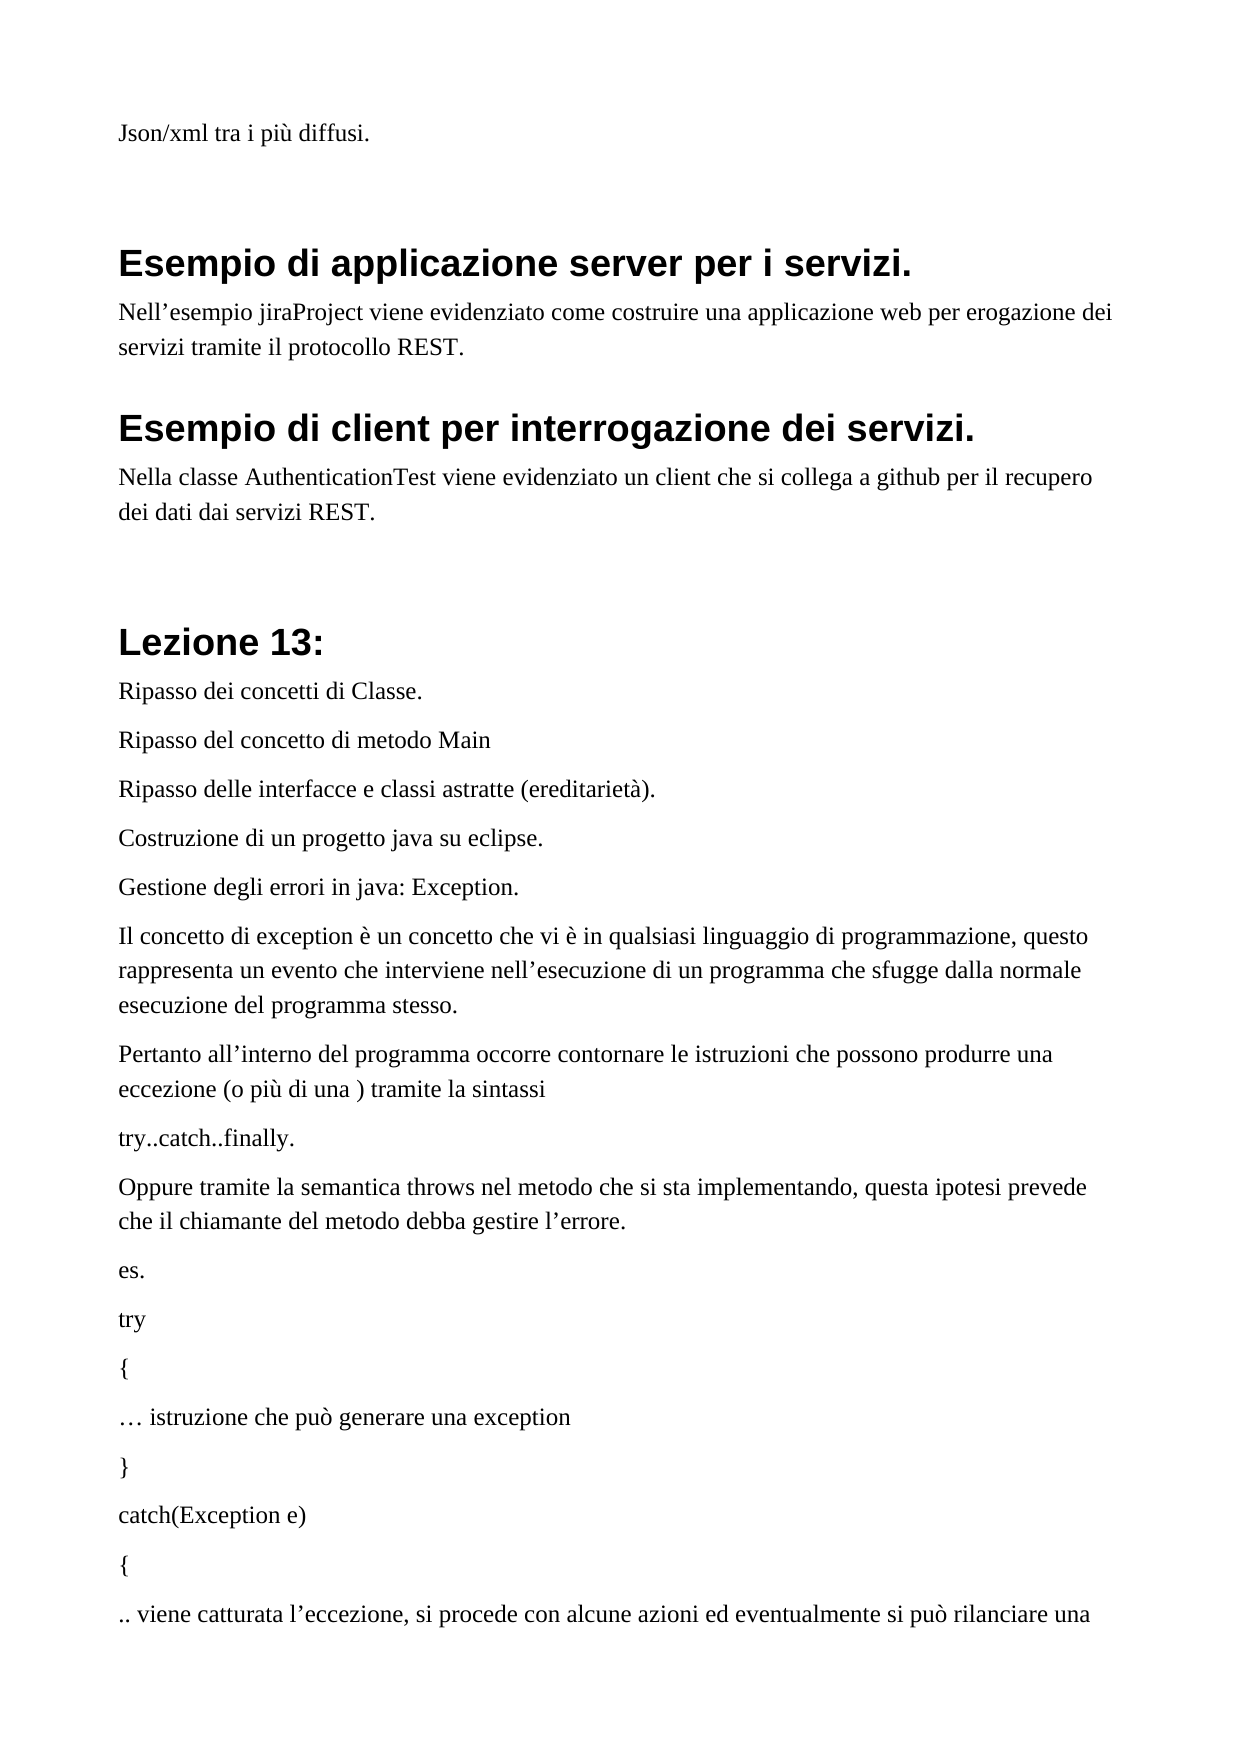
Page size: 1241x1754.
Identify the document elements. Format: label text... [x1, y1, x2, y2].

text { [118, 1353, 1122, 1382]
text Pertanto all’interno del programma occorre contornare le istruzioni che possono produrre una eccezione (o più di una ) tramite la sintassi [118, 1039, 1122, 1102]
text catch(Exception e) [118, 1501, 1122, 1529]
text Oppure tramite la semantica throws nel metodo che si sta implementando, questa ipotesi prevede che il chiamante del metodo debba gestire l’errore. [118, 1172, 1122, 1235]
text Costruzione di un progetto java su eclipse. [118, 823, 1122, 852]
text try..catch..finally. [118, 1123, 1122, 1151]
text Ripasso dei concetti di Classe. [118, 676, 1122, 704]
text Ripasso delle interfacce e classi astratte (ereditarietà). [118, 774, 1122, 803]
subtitle Esempio di client per interrogazione dei servizi. [118, 406, 1122, 449]
text .. viene catturata l’eccezione, si procede con alcune azioni ed eventualmente si può rilanciare una [118, 1599, 1122, 1627]
text es. [118, 1255, 1122, 1284]
text { [118, 1550, 1122, 1578]
text Json/xml tra i più diffusi. [118, 118, 1122, 147]
text Ripasso del concetto di metodo Main [118, 725, 1122, 754]
text … istruzione che può generare una exception [118, 1402, 1122, 1431]
subtitle Esempio di applicazione server per i servizi. [118, 241, 1122, 285]
text Il concetto di exception è un concetto che vi è in qualsiasi linguaggio di programmazione, questo rappresenta un evento che interviene nell’esecuzione di un programma che sfugge dalla normale esecuzione del programma stesso. [118, 921, 1122, 1019]
text } [118, 1452, 1122, 1480]
text Nella classe AuthenticationTest viene evidenziato un client che si collega a github per il recupero dei dati dai servizi REST. [118, 462, 1122, 525]
text Nell’esempio jiraProject viene evidenziato come costruire una applicazione web per erogazione dei servizi tramite il protocollo REST. [118, 297, 1122, 361]
text Gestione degli errori in java: Exception. [118, 872, 1122, 901]
subtitle Lezione 13: [118, 620, 1122, 663]
text try [118, 1304, 1122, 1333]
